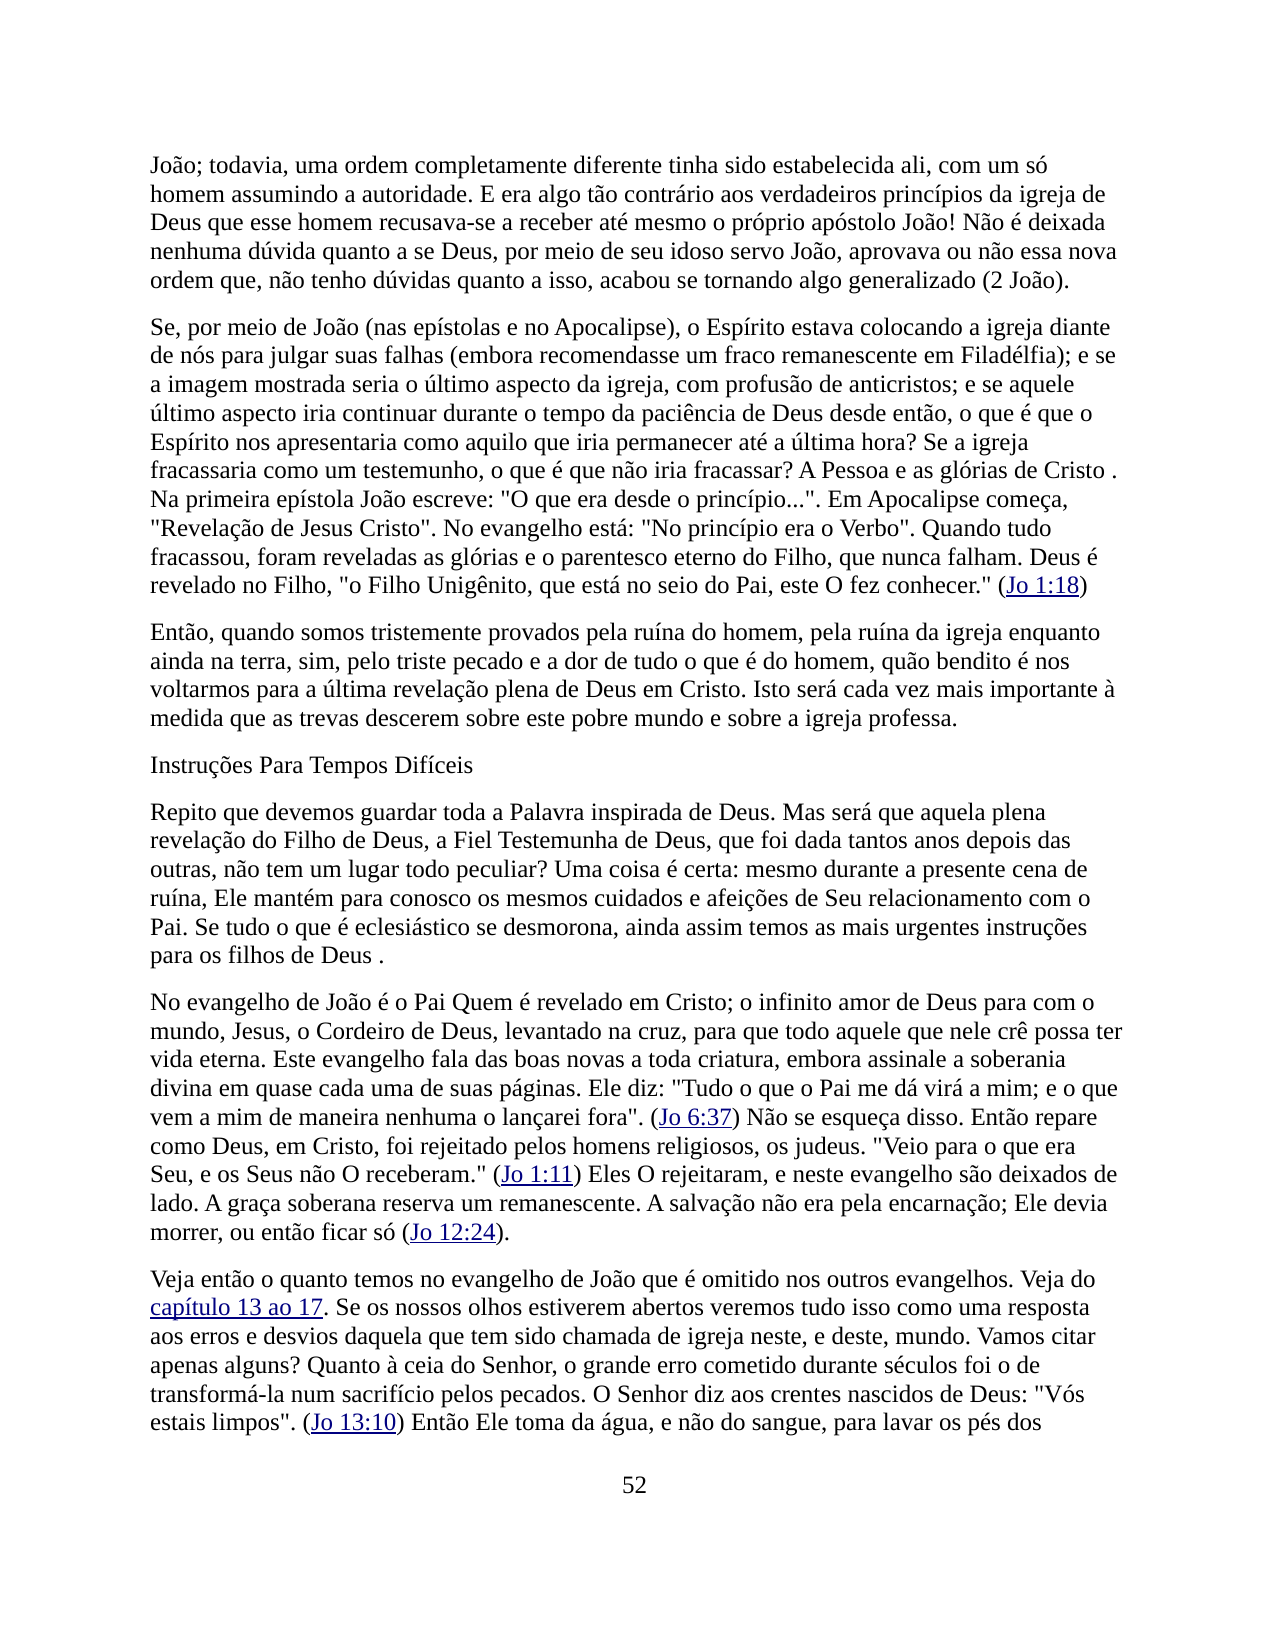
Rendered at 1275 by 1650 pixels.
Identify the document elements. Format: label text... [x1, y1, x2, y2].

text Veja então o quanto temos no evangelho de João que é omitido nos outros evangelhos. Veja do capítulo 13 ao 17. Se os nossos olhos estiverem abertos veremos tudo isso como uma resposta aos erros e desvios daquela que tem sido chamada de igreja neste, e deste, mundo. Vamos citar apenas alguns? Quanto à ceia do Senhor, o grande erro cometido durante séculos foi o de transformá-la num sacrifício pelos pecados. O Senhor diz aos crentes nascidos de Deus: "Vós estais limpos". (Jo 13:10) Então Ele toma da água, e não do sangue, para lavar os pés dos [150, 1264, 1125, 1436]
text Repito que devemos guardar toda a Palavra inspirada de Deus. Mas será que aquela plena revelação do Filho de Deus, a Fiel Testemunha de Deus, que foi dada tantos anos depois das outras, não tem um lugar todo peculiar? Uma coisa é certa: mesmo durante a presente cena de ruína, Ele mantém para conosco os mesmos cuidados e afeições de Seu relacionamento com o Pai. Se tudo o que é eclesiástico se desmorona, ainda assim temos as mais urgentes instruções para os filhos de Deus . [150, 797, 1125, 969]
text Instruções Para Tempos Difíceis [150, 750, 1125, 779]
text João; todavia, uma ordem completamente diferente tinha sido estabelecida ali, com um só homem assumindo a autoridade. E era algo tão contrário aos verdadeiros princípios da igreja de Deus que esse homem recusava-se a receber até mesmo o próprio apóstolo João! Não é deixada nenhuma dúvida quanto a se Deus, por meio de seu idoso servo João, aprovava ou não essa nova ordem que, não tenho dúvidas quanto a isso, acabou se tornando algo generalizado (2 João). [150, 150, 1125, 294]
text No evangelho de João é o Pai Quem é revelado em Cristo; o infinito amor de Deus para com o mundo, Jesus, o Cordeiro de Deus, levantado na cruz, para que todo aquele que nele crê possa ter vida eterna. Este evangelho fala das boas novas a toda criatura, embora assinale a soberania divina em quase cada uma de suas páginas. Ele diz: "Tudo o que o Pai me dá virá a mim; e o que vem a mim de maneira nenhuma o lançarei fora". (Jo 6:37) Não se esqueça disso. Então repare como Deus, em Cristo, foi rejeitado pelos homens religiosos, os judeus. "Veio para o que era Seu, e os Seus não O receberam." (Jo 1:11) Eles O rejeitaram, e neste evangelho são deixados de lado. A graça soberana reserva um remanescente. A salvação não era pela encarnação; Ele devia morrer, ou então ficar só (Jo 12:24). [150, 987, 1125, 1246]
text Então, quando somos tristemente provados pela ruína do homem, pela ruína da igreja enquanto ainda na terra, sim, pelo triste pecado e a dor de tudo o que é do homem, quão bendito é nos voltarmos para a última revelação plena de Deus em Cristo. Isto será cada vez mais importante à medida que as trevas descerem sobre este pobre mundo e sobre a igreja professa. [150, 617, 1125, 732]
text Se, por meio de João (nas epístolas e no Apocalipse), o Espírito estava colocando a igreja diante de nós para julgar suas falhas (embora recomendasse um fraco remanescente em Filadélfia); e se a imagem mostrada seria o último aspecto da igreja, com profusão de anticristos; e se aquele último aspecto iria continuar durante o tempo da paciência de Deus desde então, o que é que o Espírito nos apresentaria como aquilo que iria permanecer até a última hora? Se a igreja fracassaria como um testemunho, o que é que não iria fracassar? A Pessoa e as glórias de Cristo . Na primeira epístola João escreve: "O que era desde o princípio...". Em Apocalipse começa, "Revelação de Jesus Cristo". No evangelho está: "No princípio era o Verbo". Quando tudo fracassou, foram reveladas as glórias e o parentesco eterno do Filho, que nunca falham. Deus é revelado no Filho, "o Filho Unigênito, que está no seio do Pai, este O fez conhecer." (Jo 1:18) [150, 312, 1125, 599]
